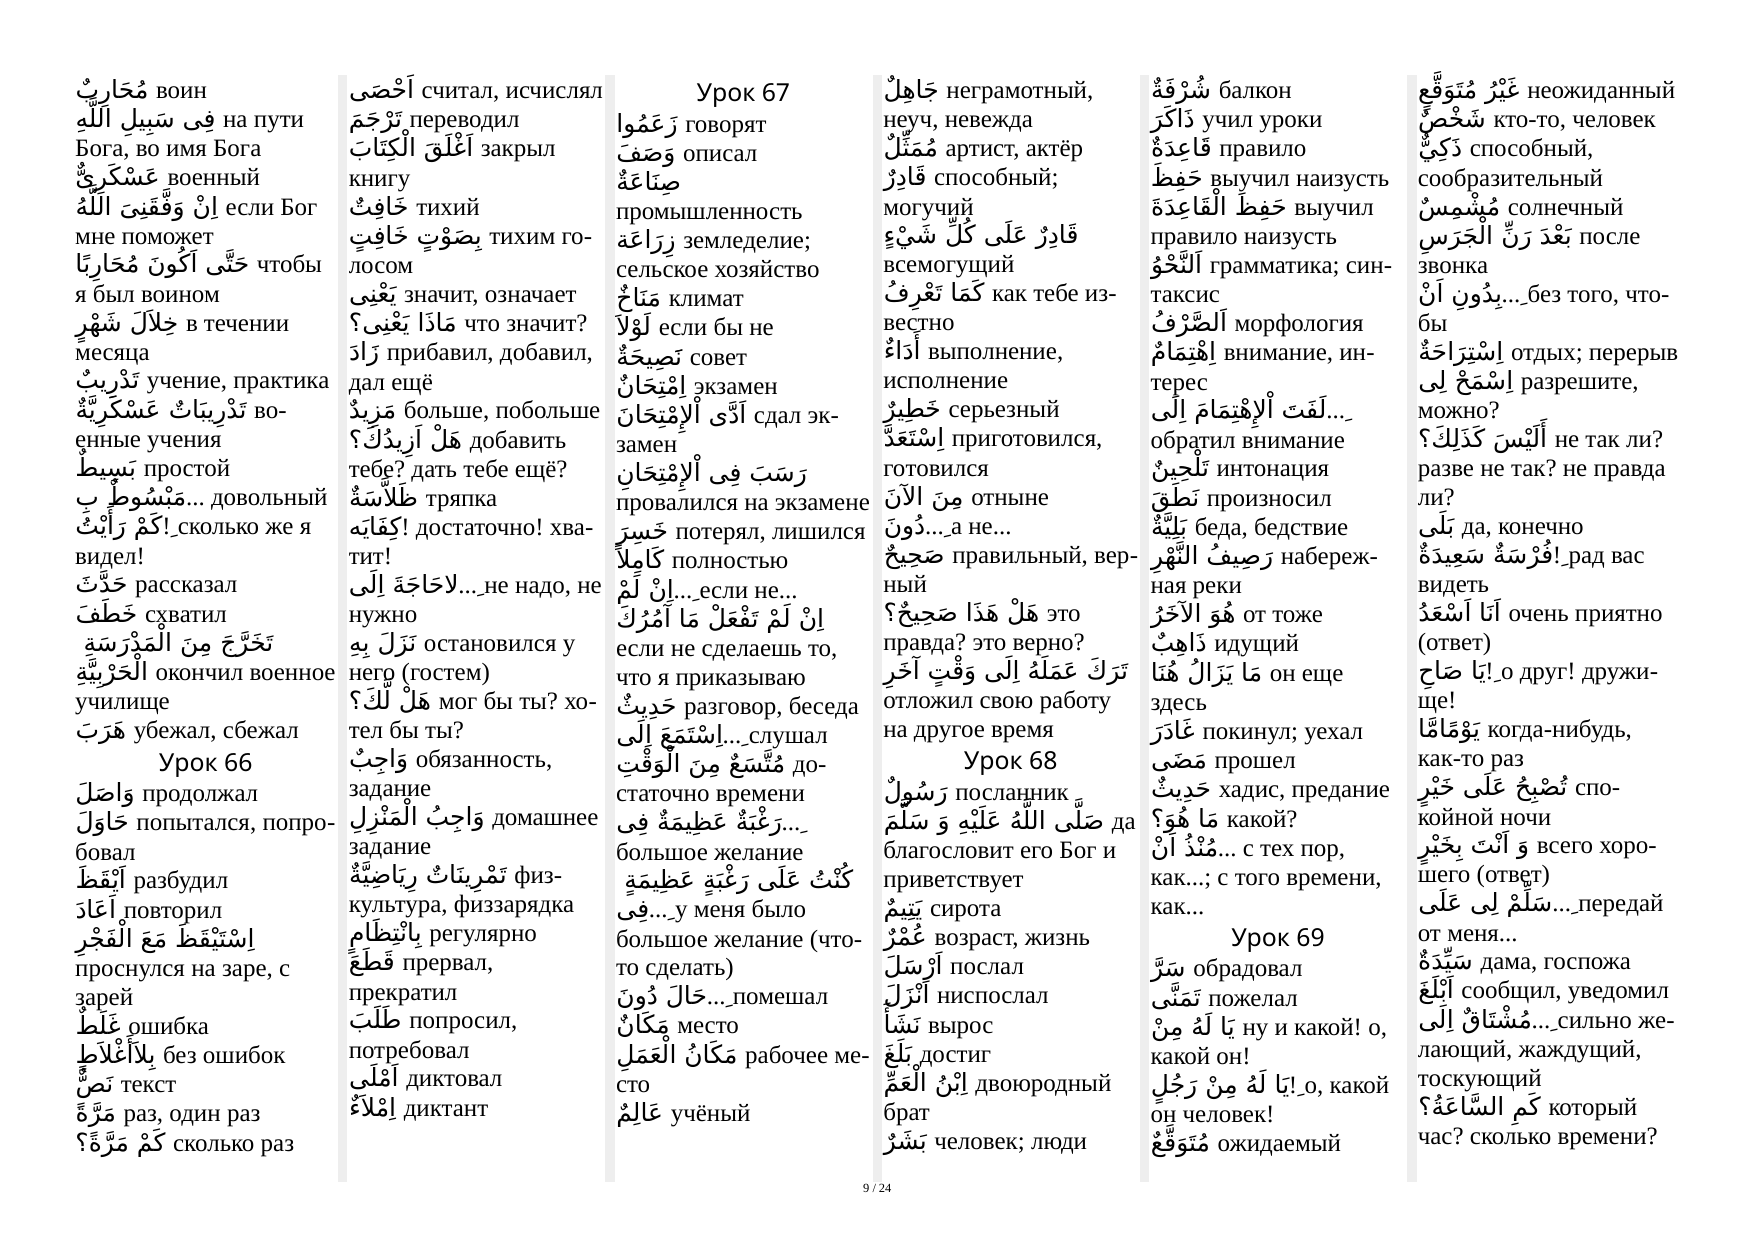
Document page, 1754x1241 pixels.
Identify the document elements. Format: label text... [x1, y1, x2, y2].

text أَدَاءٌ выполнение, исполне­ние‎ [616, 1092, 871, 1150]
text رَصِيفُ النَّهْرِ набереж­ная реки‎ [1150, 163, 1405, 221]
text اِنْ لَمْ تَفْعَلْ مَا آمُرُكَ если не сделаешь то, что я приказываю‎ [616, 308, 871, 395]
text اِبْنُ الْخَالِ двоюродный брат‎ [1418, 946, 1679, 1004]
text خَطِيرٌ серьезный‎ [616, 1150, 871, 1179]
text اَلصَّرْفُ морфология‎ [883, 1035, 1138, 1064]
text مَرَّةً раз, один раз‎ [75, 861, 336, 890]
text وَ اَنْتَ بِخَيْرٍ всего хоро­шего (ответ)‎ [1418, 481, 1679, 539]
text قَطَعَ прервал, прекратил‎ [348, 714, 603, 772]
text أَلَيْسَ كَذَلِكَ؟ не так ли? разве не так? не правда ли?‎ [1418, 75, 1679, 162]
text مِنَ الآنَ отныне‎ [883, 133, 1138, 162]
text اَعَادَ повторил‎ [75, 657, 336, 686]
text شَخْصٌ кто-то, человек‎ [1150, 832, 1405, 861]
text يَعْنِى значит, означает‎ [75, 1123, 336, 1153]
text بَشَرٌ человек; люди‎ [883, 773, 1138, 802]
text اِسْتَعَدَّ приготовился, го­товился‎ [883, 75, 1138, 133]
subtitle Урок 67‎ [348, 889, 603, 918]
text حَاوَلَ попытался, попро­бовал‎ [75, 570, 336, 628]
text عَالِمٌ учёный‎ [616, 802, 871, 831]
text غَيْرُ مُتَوَقَّعٍ неожидан­ный‎ [1150, 774, 1405, 832]
text كِفَايَه! достаточно! хва­тит!‎ [348, 279, 603, 337]
text نَزَلَ بِهِ остановился у него (гостем)‎ [348, 395, 603, 453]
text زَعَمُوا говорят‎ [348, 918, 603, 947]
text مُنْتَصَفُ اللَّيْلِ полночь‎ [1418, 858, 1679, 888]
text مَكَانُ الْعَمَلِ рабочее ме­сто‎ [616, 744, 871, 802]
text وَصَفَ описал‎ [348, 947, 603, 976]
text رَسُولٌ посланник‎ [883, 423, 1138, 452]
text شُرْفَةٌ балкон‎ [883, 802, 1138, 831]
text خَطَفَ схватил‎ [75, 366, 336, 395]
text بَلَغَ достиг‎ [883, 685, 1138, 715]
text مَزِيدٌ больше, побольше‎ [348, 162, 603, 192]
text جَاهِلٌ неграмотный, неуч, невежда‎ [616, 831, 871, 889]
text حَدِيثٌ разговор, беседа‎ [616, 395, 871, 424]
text تَلْحِينٌ интонация‎ [1150, 75, 1405, 104]
text نََصِيحَةٌ совет‎ [348, 1151, 603, 1180]
text مُنْذُ اَنْ... с тех пор, как...; с того времени, как...‎ [1150, 454, 1405, 541]
text اَلنَّحْوُ грамматика; син­таксис‎ [883, 977, 1138, 1035]
text اِهْتِمَامٌ внимание, ин­терес‎ [883, 1064, 1138, 1122]
text دُونَ...ِ а не...‎ [883, 162, 1138, 192]
text بِلاَأَغْلاَطٍ без ошибок‎ [75, 802, 336, 832]
text مُتَّسَعٌ مِنَ الْوَقْتِ до­статочно времени‎ [616, 453, 871, 511]
text وَاجِبُ الْمَنْزِلِ домаш­нее задание‎ [348, 569, 603, 627]
text نَطَقَ произносил‎ [1150, 104, 1405, 133]
text تَرْجَمَ переводил‎ [75, 949, 336, 978]
text اَحْصَى считал, исчислял‎ [75, 919, 336, 949]
text وَاجِبٌ обязанность, зада­ние‎ [348, 511, 603, 569]
text يَا لَهُ مِنْ رَجُلٍ!ِ о, ка­кой он человек!‎ [1150, 687, 1405, 744]
text اِمْتِحَانٌ экзамен‎ [616, 75, 871, 104]
text بَسِيطٌ простой‎ [75, 220, 336, 249]
text مُشْتَاقٌ اِلَى...ِ сильно же­лающий, жаждущий, тоскующий‎ [1418, 656, 1679, 742]
text مُتَوَقَّعٌ ожидаемый‎ [1150, 744, 1405, 774]
text كَامِلاً полностью‎ [616, 249, 871, 279]
text خَسِرَ потерял, лишился‎ [616, 220, 871, 249]
text يَوْمًامَّا когда-нибудь, как-то раз‎ [1418, 365, 1679, 423]
text كَمْ مَرَّةً؟ сколько раз‎ [75, 890, 336, 919]
text حَفِظَ الْقَاعِدَةَ выучил правило наизусть‎ [883, 919, 1138, 977]
text كَمَا تَعْرِفُ как тебе из­вестно‎ [616, 1034, 871, 1092]
text قَاعِدَةٌ правило‎ [883, 861, 1138, 890]
text سَلِّمْ لِى عَلَى...ِ пере­дай от меня...‎ [1418, 539, 1679, 597]
text مَبْسُوطٌ بِ... доволь­ный‎ [75, 249, 336, 279]
text مُمَثِّلٌ артист, актёр‎ [616, 889, 871, 918]
text ظَلاَّسَةٌ тряпка‎ [348, 249, 603, 279]
text غَلَطٌ ошибка‎ [75, 773, 336, 802]
text صَحِيحٌ правильный, вер­ный‎ [883, 192, 1138, 249]
text رَسَبَ فِى اْلإِمْتِحَانِ провалился на экзамене‎ [616, 162, 871, 220]
text نَشَأَ вырос‎ [883, 656, 1138, 685]
text يَا لَهُ مِنْ ну и какой! о, какой он!‎ [1150, 628, 1405, 687]
text اَرْسَلَ послал‎ [883, 598, 1138, 627]
text اِسْتَيْقَظَ مَعَ الْفَجْرِ проснулся на заре, с зарей‎ [75, 686, 336, 773]
subtitle Урок 69‎ [1150, 541, 1405, 570]
text لاحَاجَةَ اِلَى...ِ не надо, не нужно‎ [348, 337, 603, 395]
text صِنَاعَةٌ промышленность‎ [348, 976, 603, 1034]
text اِبْنُ الْعَمِّ двоюродный брат‎ [883, 715, 1138, 773]
subtitle Урок 66‎ [75, 512, 336, 541]
text حَفِظَ выучил наизусть‎ [883, 890, 1138, 919]
text اَنَا اَسْعَدُ очень приятно (ответ)‎ [1418, 249, 1679, 307]
text خَافِتٌ тихий‎ [75, 1036, 336, 1065]
text صَلَّى اللَّهُ عَلَيْهِ وَ سَلَّمَ да благословит его Бог и приветствует‎ [883, 452, 1138, 539]
text اِسْمَحْ لِى разрешите, можно?‎ [1150, 1122, 1405, 1181]
text تَرَكَ عَمَلَهُ اِلَى وَقْتٍ آخَرِ отложил свою работу на другое время‎ [883, 308, 1138, 394]
text مَكَانٌ место‎ [616, 714, 871, 744]
text بِصَوْتٍ خَافِتٍ тихим го­лосом‎ [75, 1065, 336, 1123]
text اَبْلَغَ сообщил, уведомил‎ [1418, 626, 1679, 656]
text بِانْتِظَامٍ регулярно‎ [348, 685, 603, 714]
text رَغْبَةٌ عَظِيمَةٌ فِى...ِ большое желание‎ [616, 511, 871, 569]
text مَا هُوَ؟ какой?‎ [1150, 425, 1405, 454]
text اَدَّى اْلإِمْتِحَانَ сдал эк­замен‎ [616, 104, 871, 162]
text وَاصَلَ продолжал‎ [75, 541, 336, 570]
text تَمْرِينَاتٌ رِيَاضِيَّةٌ физ­культура, физзарядка‎ [348, 627, 603, 685]
text سَاعَةُ الْمِعْصَمِ наруч­ные часы‎ [1418, 1004, 1679, 1062]
text هَلْ اَزِيدُكَ؟ добавить тебе? дать тебе ещё?‎ [348, 192, 603, 249]
text نَصٌّ текст‎ [75, 832, 336, 861]
text هَلْ لَّكَ؟ мог бы ты? хо­тел бы ты?‎ [348, 453, 603, 511]
text ذَاهِبٌ идущий‎ [1150, 250, 1405, 279]
text هَرَبَ убежал, сбежал‎ [75, 483, 336, 512]
text كَمْ رَأَيْتُ!ِ сколько же я видел!‎ [75, 279, 336, 337]
text اَيْقَظَ разбудил‎ [75, 628, 336, 657]
text تُصْبِحُ عَلَى خَيْرٍ спо­койной ночи‎ [1418, 423, 1679, 481]
text يَا صَاحِ!ِ о друг! дружи­ще!‎ [1418, 307, 1679, 365]
text اِسْتِرَاحَةٌ отдых; перерыв‎ [1150, 1064, 1405, 1122]
text طَلَبَ попросил, потребо­вал‎ [348, 772, 603, 830]
text بِدُونِ اَنْ...ِ без того, что­бы‎ [1150, 1006, 1405, 1064]
text سَاعَةُ الْجِدَارِ настен­ные часы‎ [1418, 1120, 1679, 1178]
text حَدِيثٌ хадис, предание‎ [1150, 396, 1405, 425]
text حَدَّثَ рассказал‎ [75, 337, 336, 366]
text سَاعَةُ الْجَيْبِ карман­ные часы‎ [1418, 1062, 1679, 1120]
text تَدْرِيبَاتٌ عَسْكَرِيَّةٌ во­енные учения‎ [75, 162, 336, 220]
text اَمْلَى диктовал‎ [348, 830, 603, 859]
text بَلِيَّةٌ беда, бедствие‎ [1150, 133, 1405, 163]
text ذَكِيٌّ способный, сообра­зительный‎ [1150, 861, 1405, 919]
text مَضَى прошел‎ [1150, 367, 1405, 396]
text اِمْلاَءٌ диктант‎ [348, 859, 603, 889]
text مُشْمِسٌ солнечный‎ [1150, 919, 1405, 948]
text سَرَّ обрадовал‎ [1150, 570, 1405, 599]
text تَخَرَّجَ مِنَ الْمَدْرَسَةِ الْحَرْبِيَّةِ окончил военное училище‎ [75, 395, 336, 483]
text مَنَاخٌ климат‎ [348, 1092, 603, 1121]
text مَا يَزَالُ هُنَا он еще здесь‎ [1150, 279, 1405, 337]
text لَفَتَ اْلإِهْتِمَامَ اِلَى...ِ обратил внимание‎ [883, 1122, 1138, 1180]
text لَوْلاَ если бы не‎ [348, 1121, 603, 1151]
text تَمَنَّى пожелал‎ [1150, 599, 1405, 628]
text فُرْسَةٌ سَعِيدَةٌ!ِ рад вас видеть‎ [1418, 191, 1679, 249]
text اِسْتَمَعَ اِلَى...ِ слушал‎ [616, 424, 871, 453]
text قَادِرٌ способный; могучий‎ [616, 918, 871, 976]
text كَمِ السَّاعَةُ؟ который час? сколько времени?‎ [1418, 742, 1679, 801]
text سَيِّدَةٌ дама, госпожа‎ [1418, 597, 1679, 626]
text زَادَ прибавил, добавил, дал ещё‎ [348, 104, 603, 162]
text بَعْدَ رَنِّ الْجَرَسِ после звонка‎ [1150, 948, 1405, 1006]
text خِلاَلَ شَهْرٍ в течении месяца‎ [75, 75, 336, 133]
text كُنْتُ عَلَى رَغْبَةٍ عَظِيمَةٍ فِى...ِ у меня было большое желание (что-то сделать)‎ [616, 569, 871, 685]
text تَدْرِيبٌ учение, практика‎ [75, 133, 336, 162]
text مَاذَا يَعْنِى؟ что значит?‎ [348, 75, 603, 104]
text اِنْ لَمْ...ِ если не...‎ [616, 279, 871, 308]
text حَالَ دُونَ...ِ помешал‎ [616, 685, 871, 714]
text هُوَ الآخَرُ от тоже‎ [1150, 221, 1405, 250]
text اَلسَّاعَةُ تُشِيرُ اِلَى... часы показывают...‎ [1418, 801, 1679, 858]
text يَتِيمٌ сирота‎ [883, 539, 1138, 568]
subtitle Урок 68‎ [883, 394, 1138, 423]
text قَادِرٌ عَلَى كُلِّ شَيْءٍ всемогущий‎ [616, 976, 871, 1034]
text زِرَاعَة земледелие; сель­ское хозяйство‎ [348, 1034, 603, 1092]
text عُمْرٌ возраст, жизнь‎ [883, 568, 1138, 598]
text غَادَرَ покинул; уехал‎ [1150, 337, 1405, 367]
text بَعْدَ مُنْتَصَفِ اللَّيْلِ по­сле полуночи‎ [1418, 888, 1679, 946]
text ذَاكَرَ учил уроки‎ [883, 831, 1138, 861]
text اَغْلَقَ الْكِتَابَ закрыл книгу‎ [75, 978, 336, 1036]
text هَلْ هَذَا صَحِيحٌ؟ это правда? это верно?‎ [883, 249, 1138, 308]
text بَلَى да, конечно‎ [1418, 162, 1679, 191]
text اَنْزَلَ ниспослал‎ [883, 627, 1138, 656]
